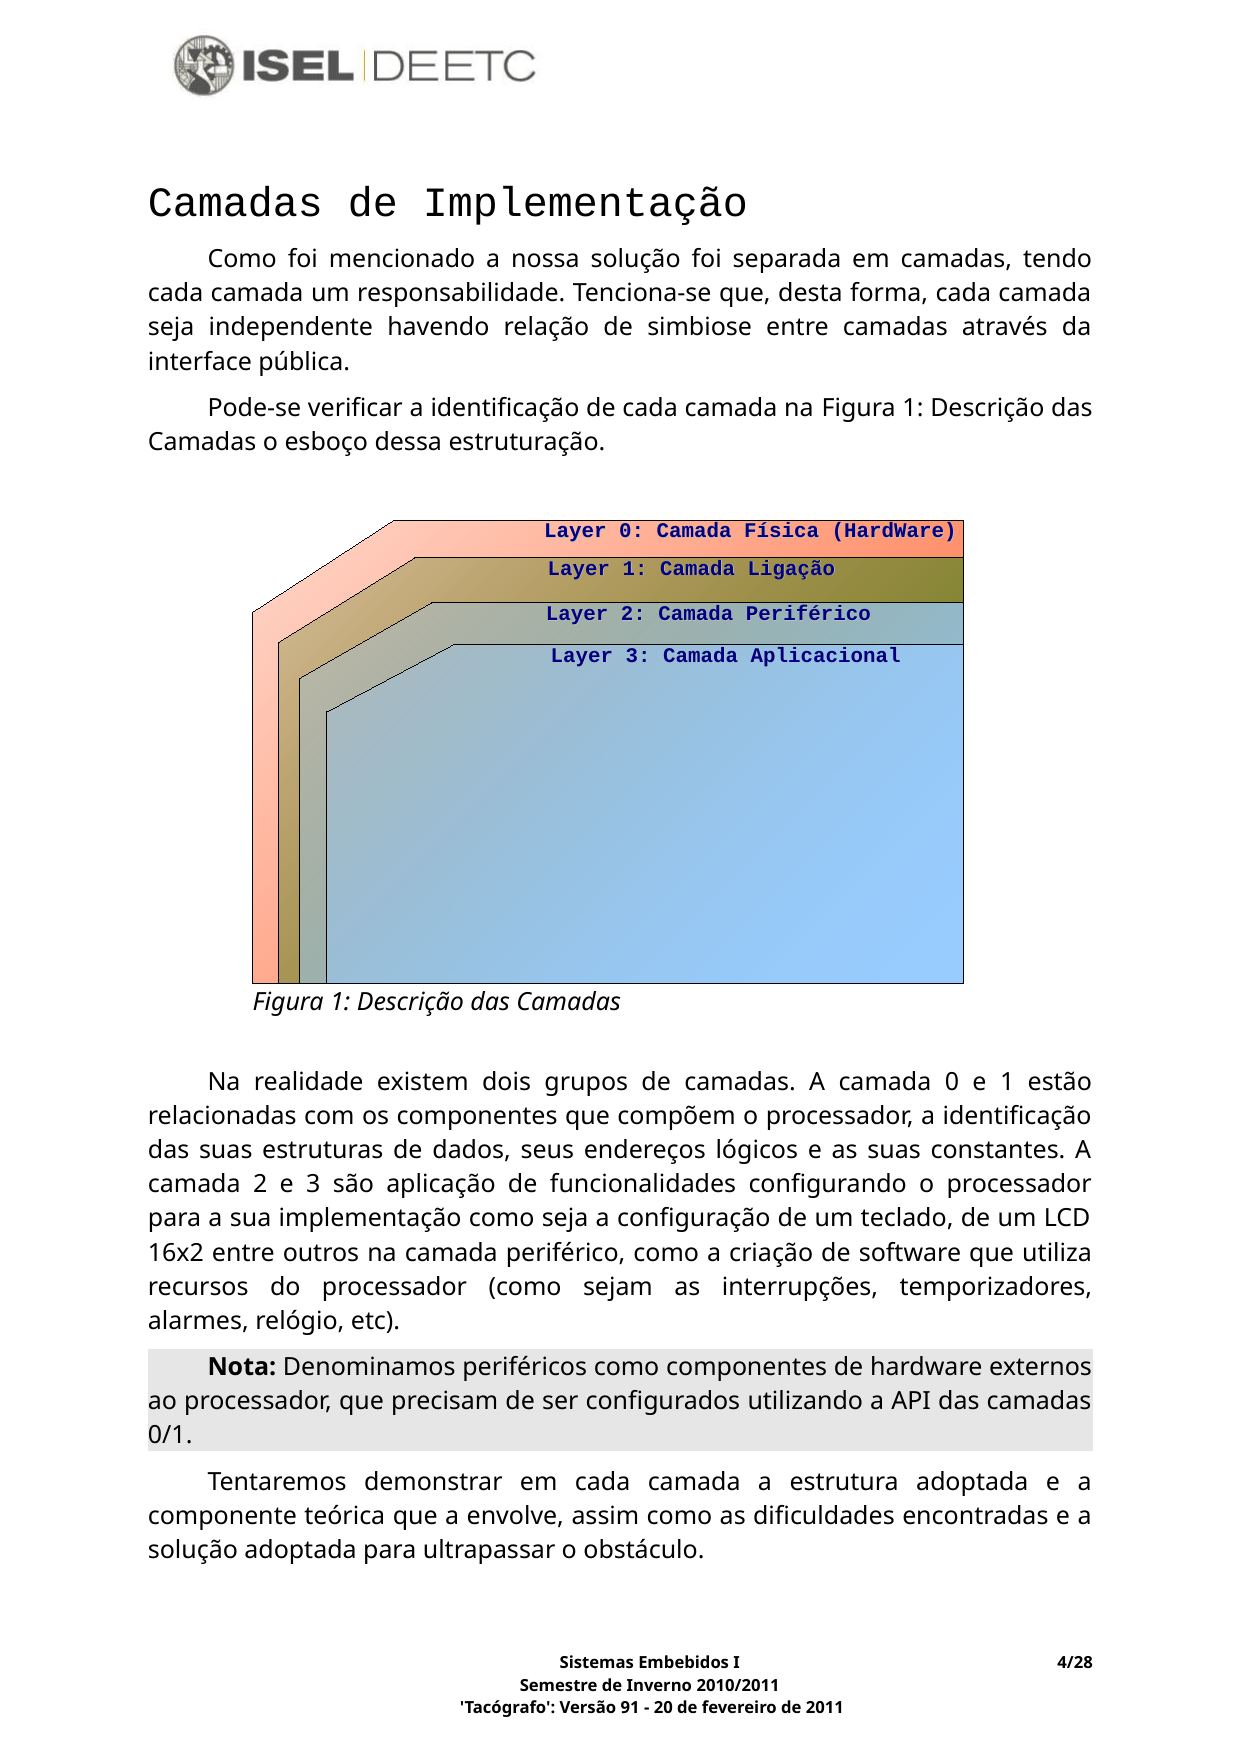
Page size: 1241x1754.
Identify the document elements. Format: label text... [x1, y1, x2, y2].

text Tentaremos demonstrar em cada camada a estrutura adoptada e a componente teórica que a envolve, assim como as dificuldades encontradas e a solução adoptada para ultrapassar o obstáculo. [148, 1463, 1093, 1566]
text Na realidade existem dois grupos de camadas. A camada 0 e 1 estão relacionadas com os componentes que compõem o processador, a identificação das suas estruturas de dados, seus endereços lógicos e as suas constantes. A camada 2 e 3 são aplicação de funcionalidades configurando o processador para a sua implementação como seja a configuração de um teclado, de um LCD 16x2 entre outros na camada periférico, como a criação de software que utiliza recursos do processador (como sejam as interrupções, temporizadores, alarmes, relógio, etc). [148, 1064, 1093, 1336]
text Figura 1: Descrição das Camadas [252, 984, 963, 1017]
picture [164, 20, 566, 121]
text Nota: Denominamos periféricos como componentes de hardware externos ao processador, que precisam de ser configurados utilizando a API das camadas 0/1. [148, 1349, 1093, 1451]
subtitle Camadas de Implementação [148, 181, 1093, 228]
text Pode-se verificar a identificação de cada camada na Figura 1: Descrição das Camadas o esboço dessa estruturação. [148, 390, 1093, 458]
text [252, 533, 373, 612]
text Como foi mencionado a nossa solução foi separada em camadas, tendo cada camada um responsabilidade. Tenciona-se que, desta forma, cada camada seja independente havendo relação de simbiose entre camadas através da interface pública. [148, 241, 1093, 377]
